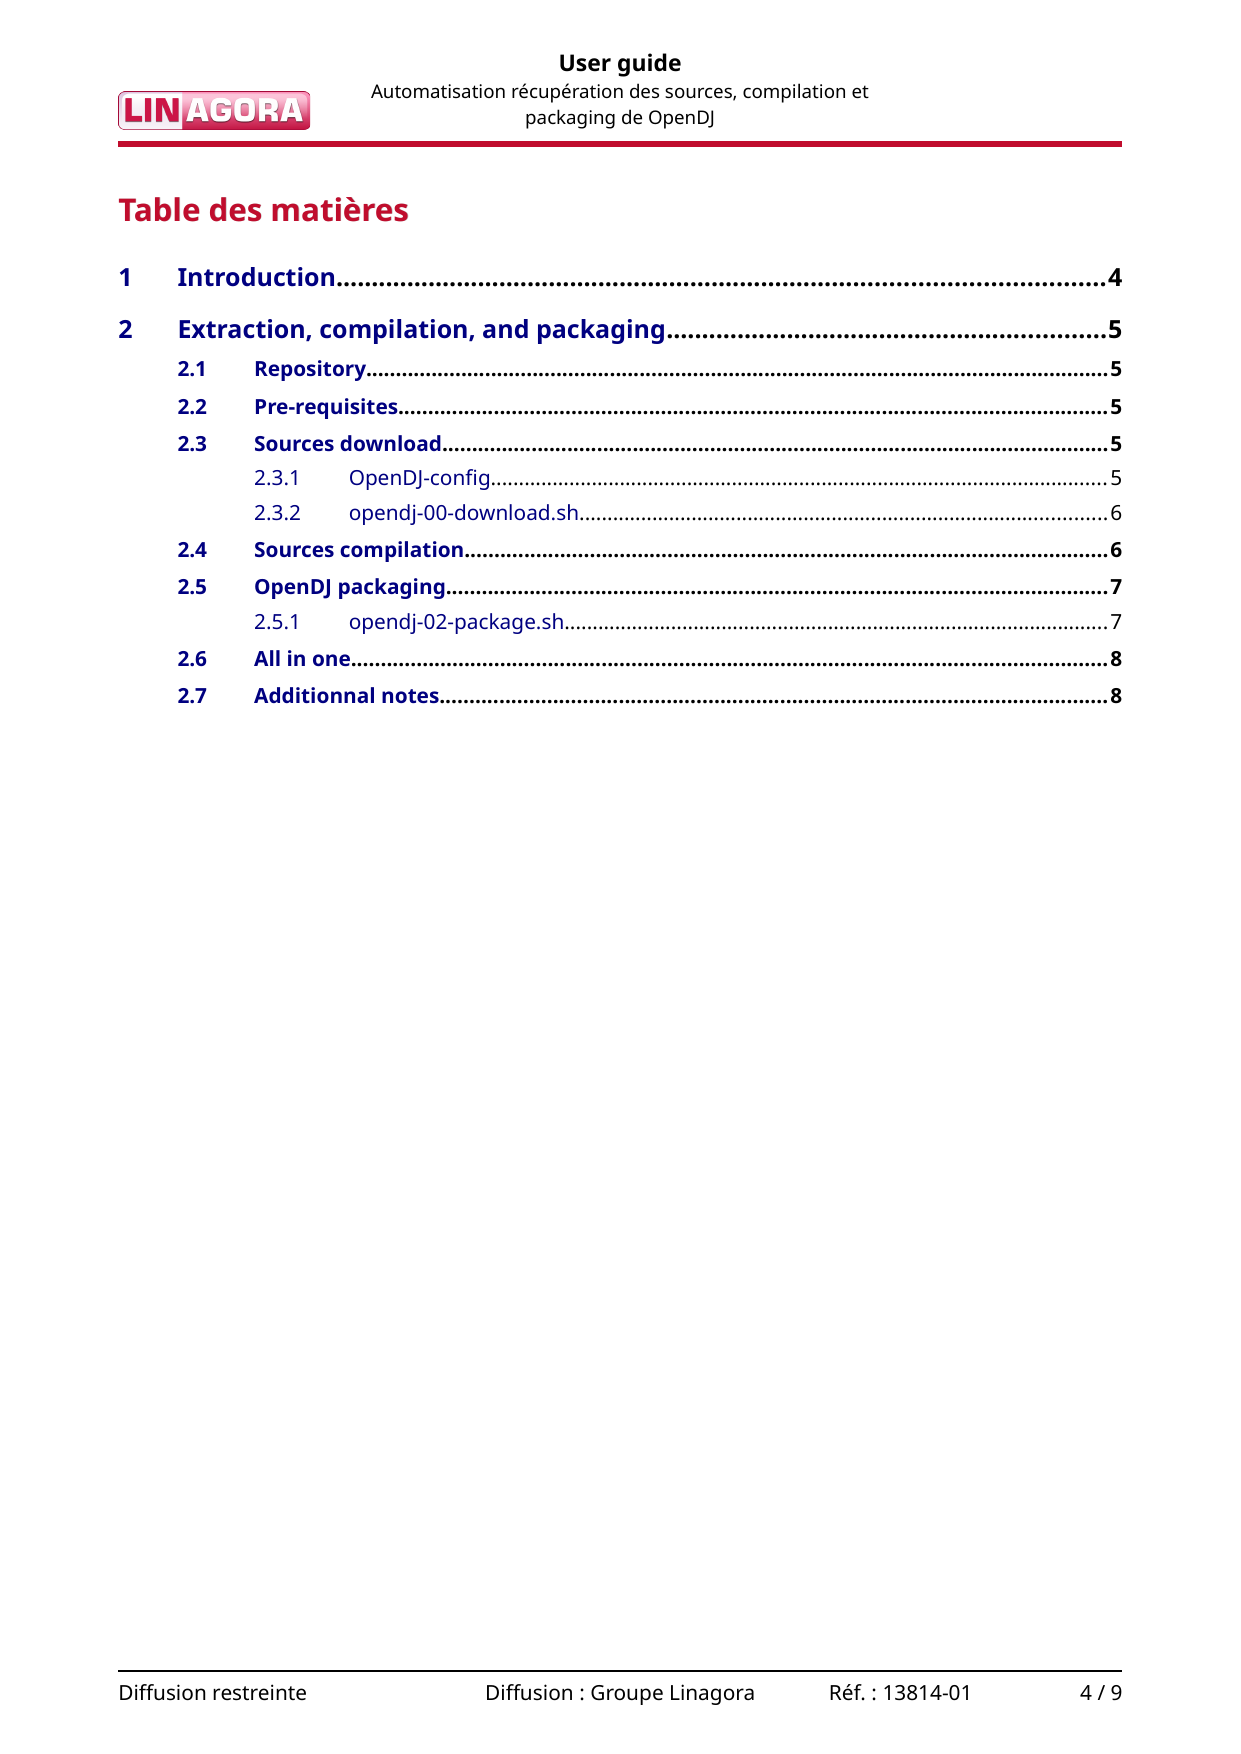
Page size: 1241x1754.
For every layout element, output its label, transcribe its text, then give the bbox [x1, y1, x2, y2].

text 2.3.1 OpenDJ-config 5 [254, 463, 1122, 492]
text 2.2 Pre-requisites 5 [177, 392, 1122, 420]
text 2.5.1 opendj-02-package.sh 7 [254, 607, 1122, 635]
text 2.7 Additionnal notes 8 [177, 681, 1122, 710]
text 2.6 All in one 8 [177, 644, 1122, 673]
text 2.4 Sources compilation 6 [177, 535, 1122, 564]
text 2.5 OpenDJ packaging 7 [177, 572, 1122, 601]
text 2.1 Repository 5 [177, 354, 1122, 383]
text 2.3.2 opendj-00-download.sh 6 [254, 498, 1122, 526]
text 2.3 Sources download 5 [177, 429, 1122, 458]
text 2 Extraction, compilation, and packaging 5 [118, 312, 1122, 346]
subtitle Table des matières [118, 188, 1122, 230]
text 1 Introduction 4 [118, 260, 1122, 294]
picture [118, 91, 311, 130]
